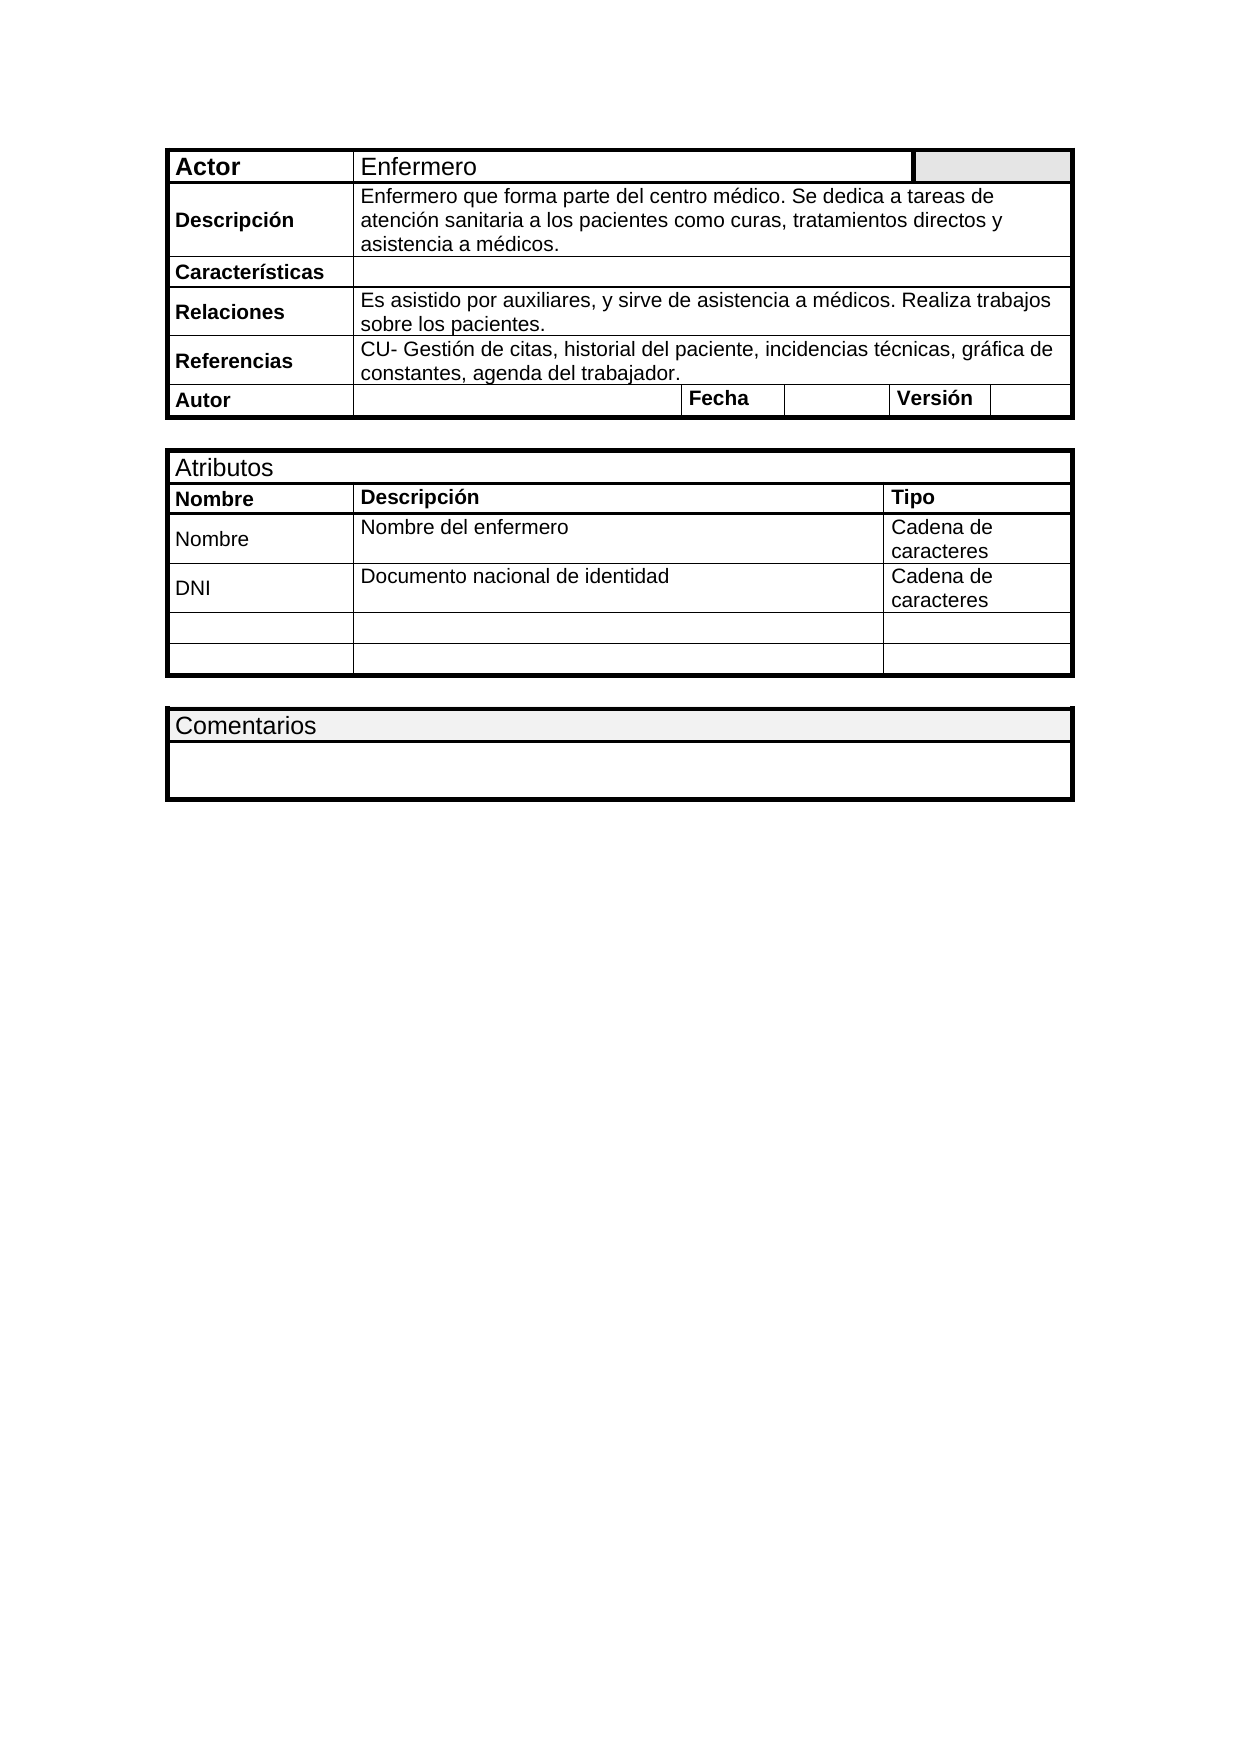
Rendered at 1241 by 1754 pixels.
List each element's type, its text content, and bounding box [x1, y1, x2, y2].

table_cell Versión [890, 385, 990, 415]
table_cell Descripción [354, 485, 883, 512]
table_cell Referencias [170, 336, 353, 384]
table_cell Descripción [170, 184, 353, 256]
table_cell [884, 613, 1070, 642]
table_header Enfermero [354, 152, 911, 181]
table_cell Cadena de caracteres [884, 515, 1070, 563]
table_cell Cadena de caracteres [884, 564, 1070, 612]
table_cell DNI [170, 564, 353, 612]
table_cell Es asistido por auxiliares, y sirve de asistencia a médicos. Realiza trabajos sobre los pacientes. [354, 288, 1070, 335]
table_cell Nombre [170, 515, 353, 563]
table_cell Características [170, 257, 353, 286]
table_cell [354, 644, 883, 673]
table_cell [170, 644, 353, 673]
table_header Actor [170, 152, 353, 181]
table_cell Nombre [170, 485, 353, 512]
table_cell [170, 743, 1070, 797]
table_cell [354, 257, 1070, 286]
table_cell Nombre del enfermero [354, 515, 883, 563]
table_cell Fecha [682, 385, 784, 415]
table_header [916, 152, 1070, 181]
table_cell [884, 644, 1070, 673]
table_cell Relaciones [170, 288, 353, 335]
table_cell CU- Gestión de citas, historial del paciente, incidencias técnicas, gráfica de constantes, agenda del trabajador. [354, 336, 1070, 384]
table_cell [991, 385, 1070, 415]
table_header Atributos [170, 453, 1070, 482]
table_cell [354, 613, 883, 642]
table_cell Documento nacional de identidad [354, 564, 883, 612]
table_cell Enfermero que forma parte del centro médico. Se dedica a tareas de atención sanitaria a los pacientes como curas, tratamientos directos y asistencia a médicos. [354, 184, 1070, 256]
table_cell [354, 385, 681, 415]
table_cell [785, 385, 889, 415]
table_cell Autor [170, 385, 353, 415]
table_cell Tipo [884, 485, 1070, 512]
table_cell [170, 613, 353, 642]
table_header Comentarios [170, 711, 1070, 740]
